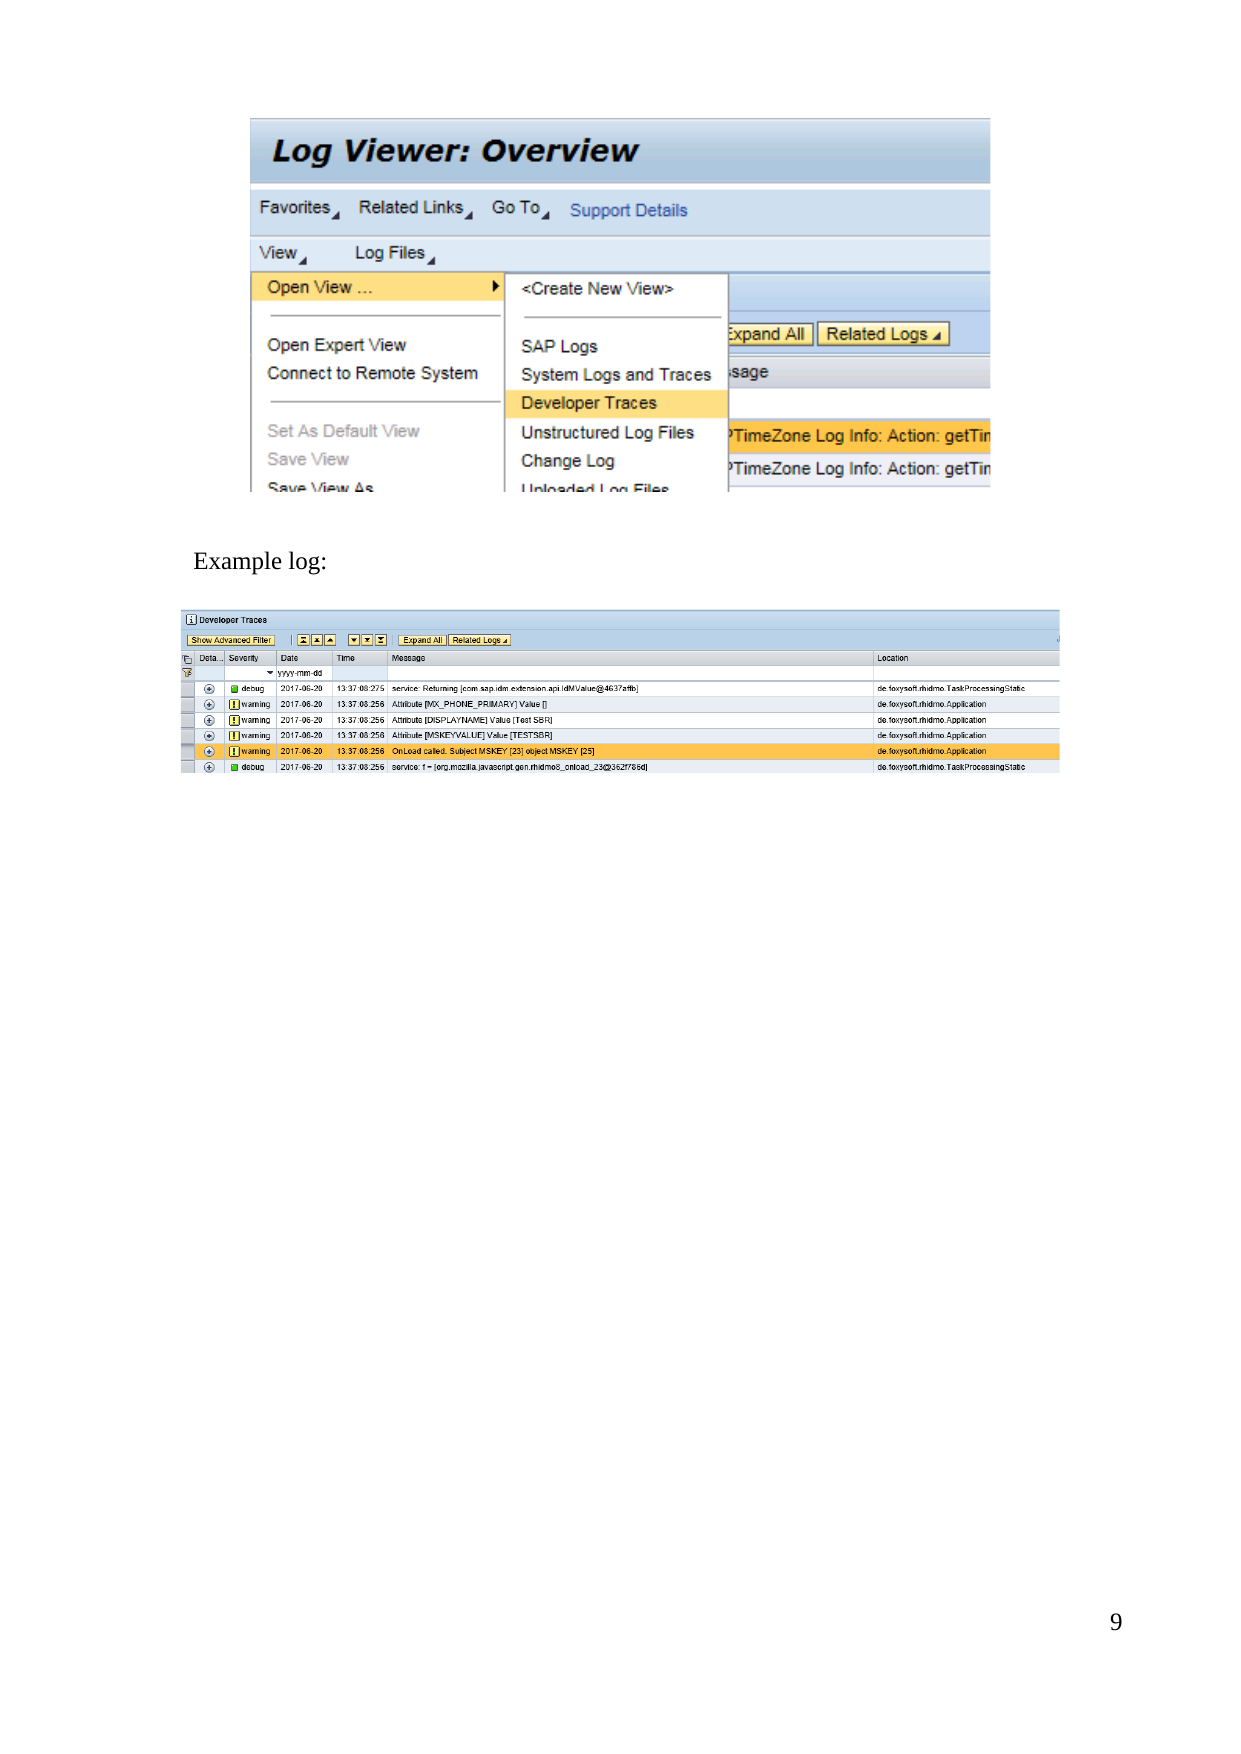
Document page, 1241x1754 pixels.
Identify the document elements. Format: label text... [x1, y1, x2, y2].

picture [250, 118, 991, 492]
text Example log: [193, 546, 1122, 575]
picture [180, 609, 1060, 773]
